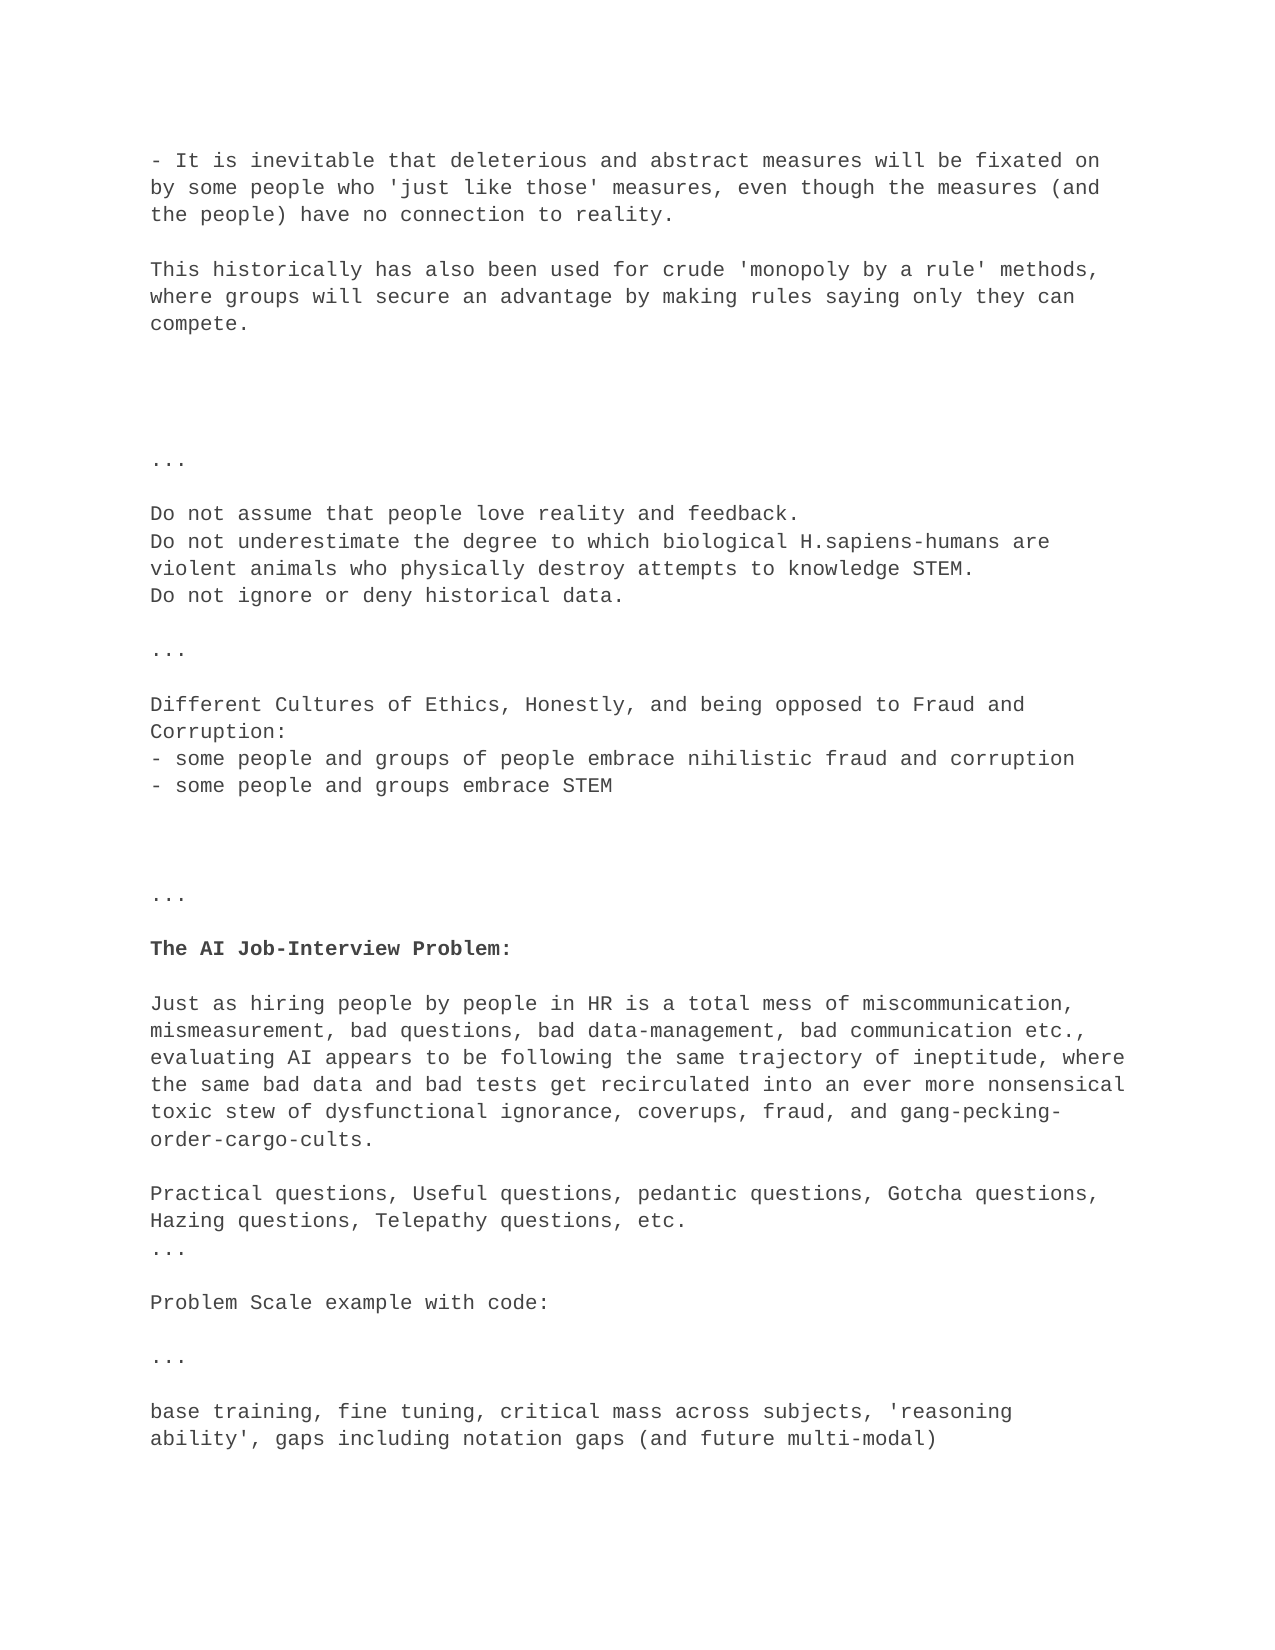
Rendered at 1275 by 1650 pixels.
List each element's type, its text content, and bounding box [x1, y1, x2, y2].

text ... [150, 1346, 1125, 1370]
text ... [150, 449, 1125, 473]
text - some people and groups embrace STEM [150, 775, 1125, 799]
text Do not assume that people love reality and feedback. [150, 503, 1125, 527]
text - some people and groups of people embrace nihilistic fraud and corruption [150, 748, 1125, 772]
text ... [150, 1237, 1125, 1261]
text Problem Scale example with code: [150, 1292, 1125, 1316]
text ... [150, 639, 1125, 663]
text This historically has also been used for crude 'monopoly by a rule' methods, where groups will secure an advantage by making rules saying only they can compete. [150, 259, 1125, 337]
text Do not underestimate the degree to which biological H.sapiens-humans are violent animals who physically destroy attempts to knowledge STEM. [150, 531, 1125, 581]
text - It is inevitable that deleterious and abstract measures will be fixated on by some people who 'just like those' measures, even though the measures (and the people) have no connection to reality. [150, 150, 1125, 228]
text Do not ignore or deny historical data. [150, 585, 1125, 609]
text Practical questions, Useful questions, pedantic questions, Gotcha questions, Hazing questions, Telepathy questions, etc. [150, 1183, 1125, 1234]
text ... [150, 884, 1125, 908]
text Different Cultures of Ethics, Honestly, and being opposed to Fraud and Corruption: [150, 694, 1125, 744]
text The AI Job-Interview Problem: [150, 938, 1125, 962]
text Just as hiring people by people in HR is a total mess of miscommunication, mismeasurement, bad questions, bad data-management, bad communication etc., evaluating AI appears to be following the same trajectory of ineptitude, where the same bad data and bad tests get recirculated into an ever more nonsensical toxic stew of dysfunctional ignorance, coverups, fraud, and gang-pecking-order-cargo-cults. [150, 993, 1125, 1152]
text base training, fine tuning, critical mass across subjects, 'reasoning ability', gaps including notation gaps (and future multi-modal) [150, 1401, 1125, 1451]
